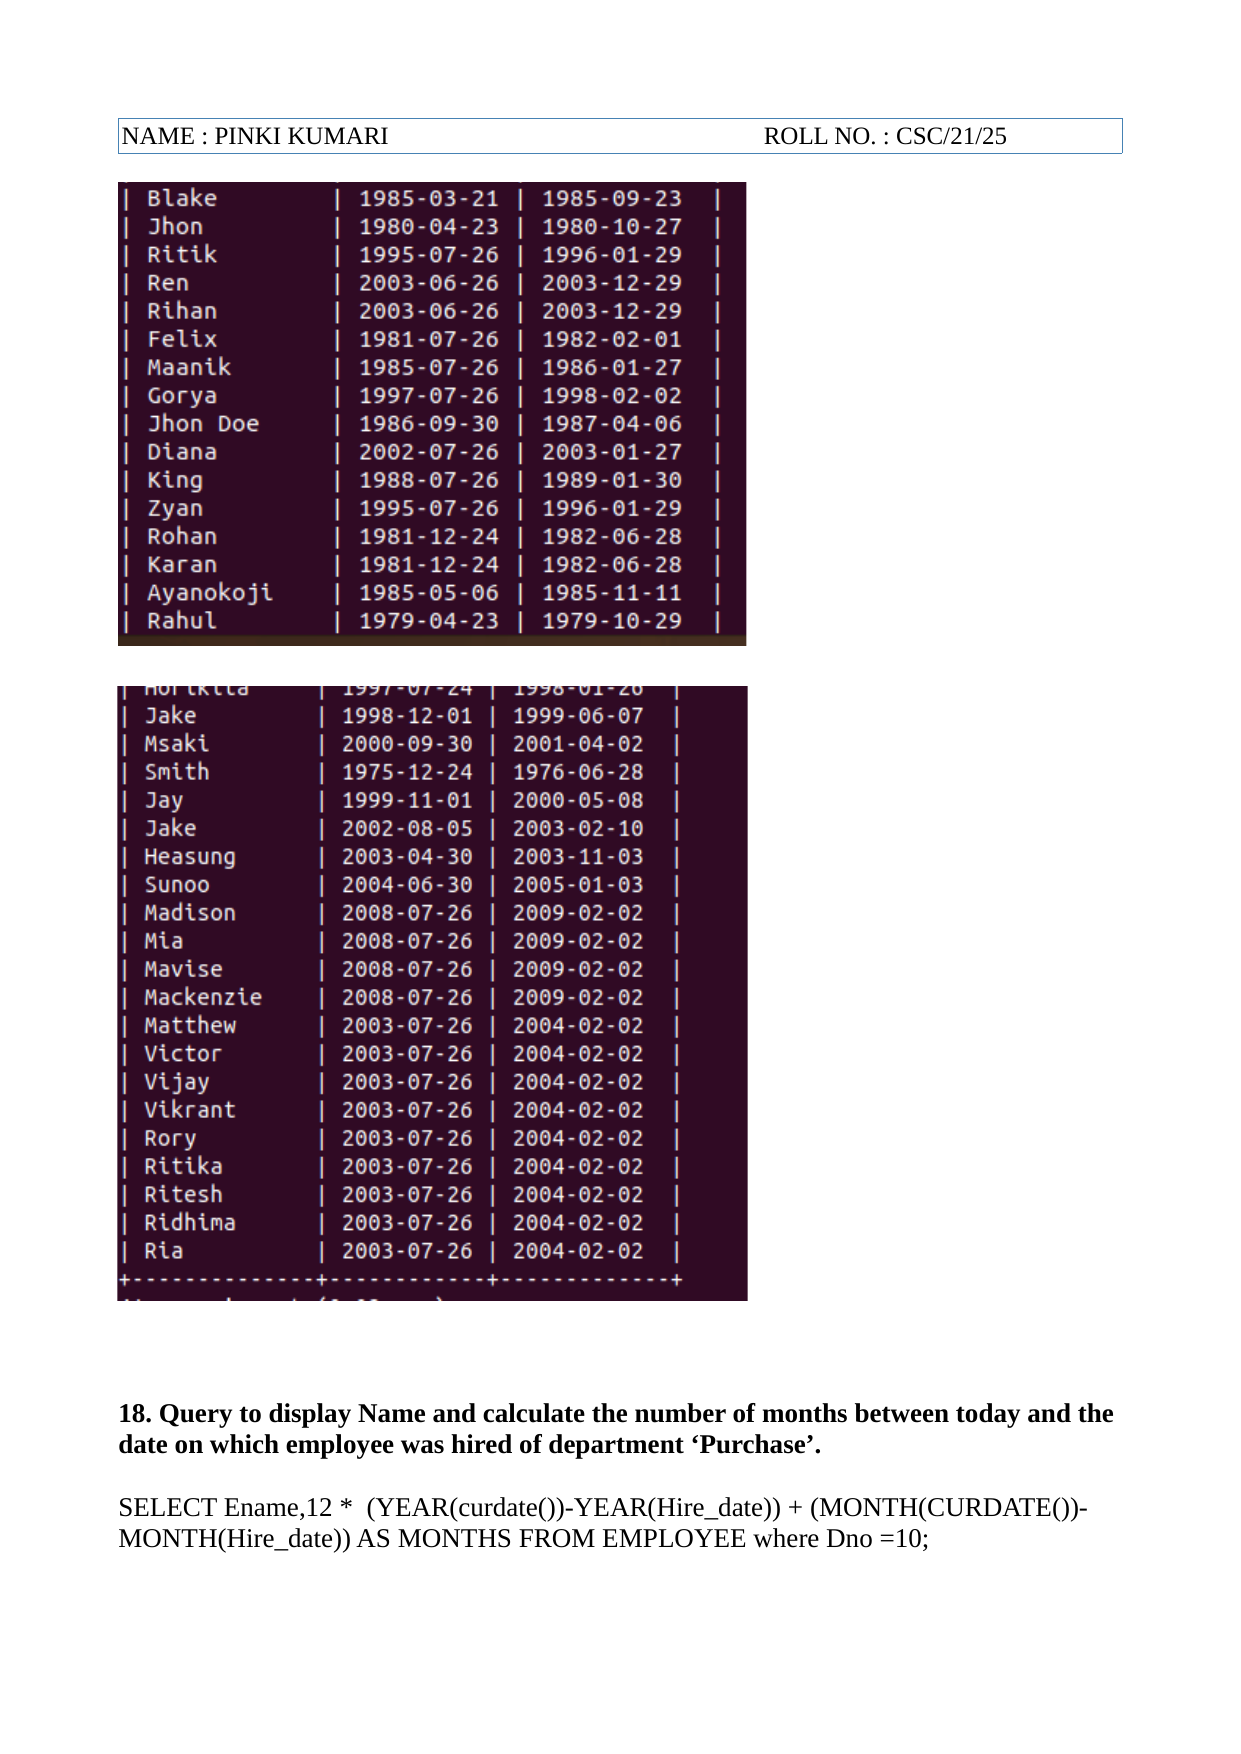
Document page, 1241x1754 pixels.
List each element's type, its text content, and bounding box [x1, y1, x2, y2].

picture [118, 182, 747, 646]
text 18. Query to display Name and calculate the number of months between today and the date on which employee was hired of department ‘Purchase’. [118, 1397, 1122, 1460]
text SELECT Ename,12 * (YEAR(curdate())-YEAR(Hire_date)) + (MONTH(CURDATE())-MONTH(Hire_date)) AS MONTHS FROM EMPLOYEE where Dno =10; [118, 1491, 1122, 1553]
picture [117, 686, 748, 1301]
